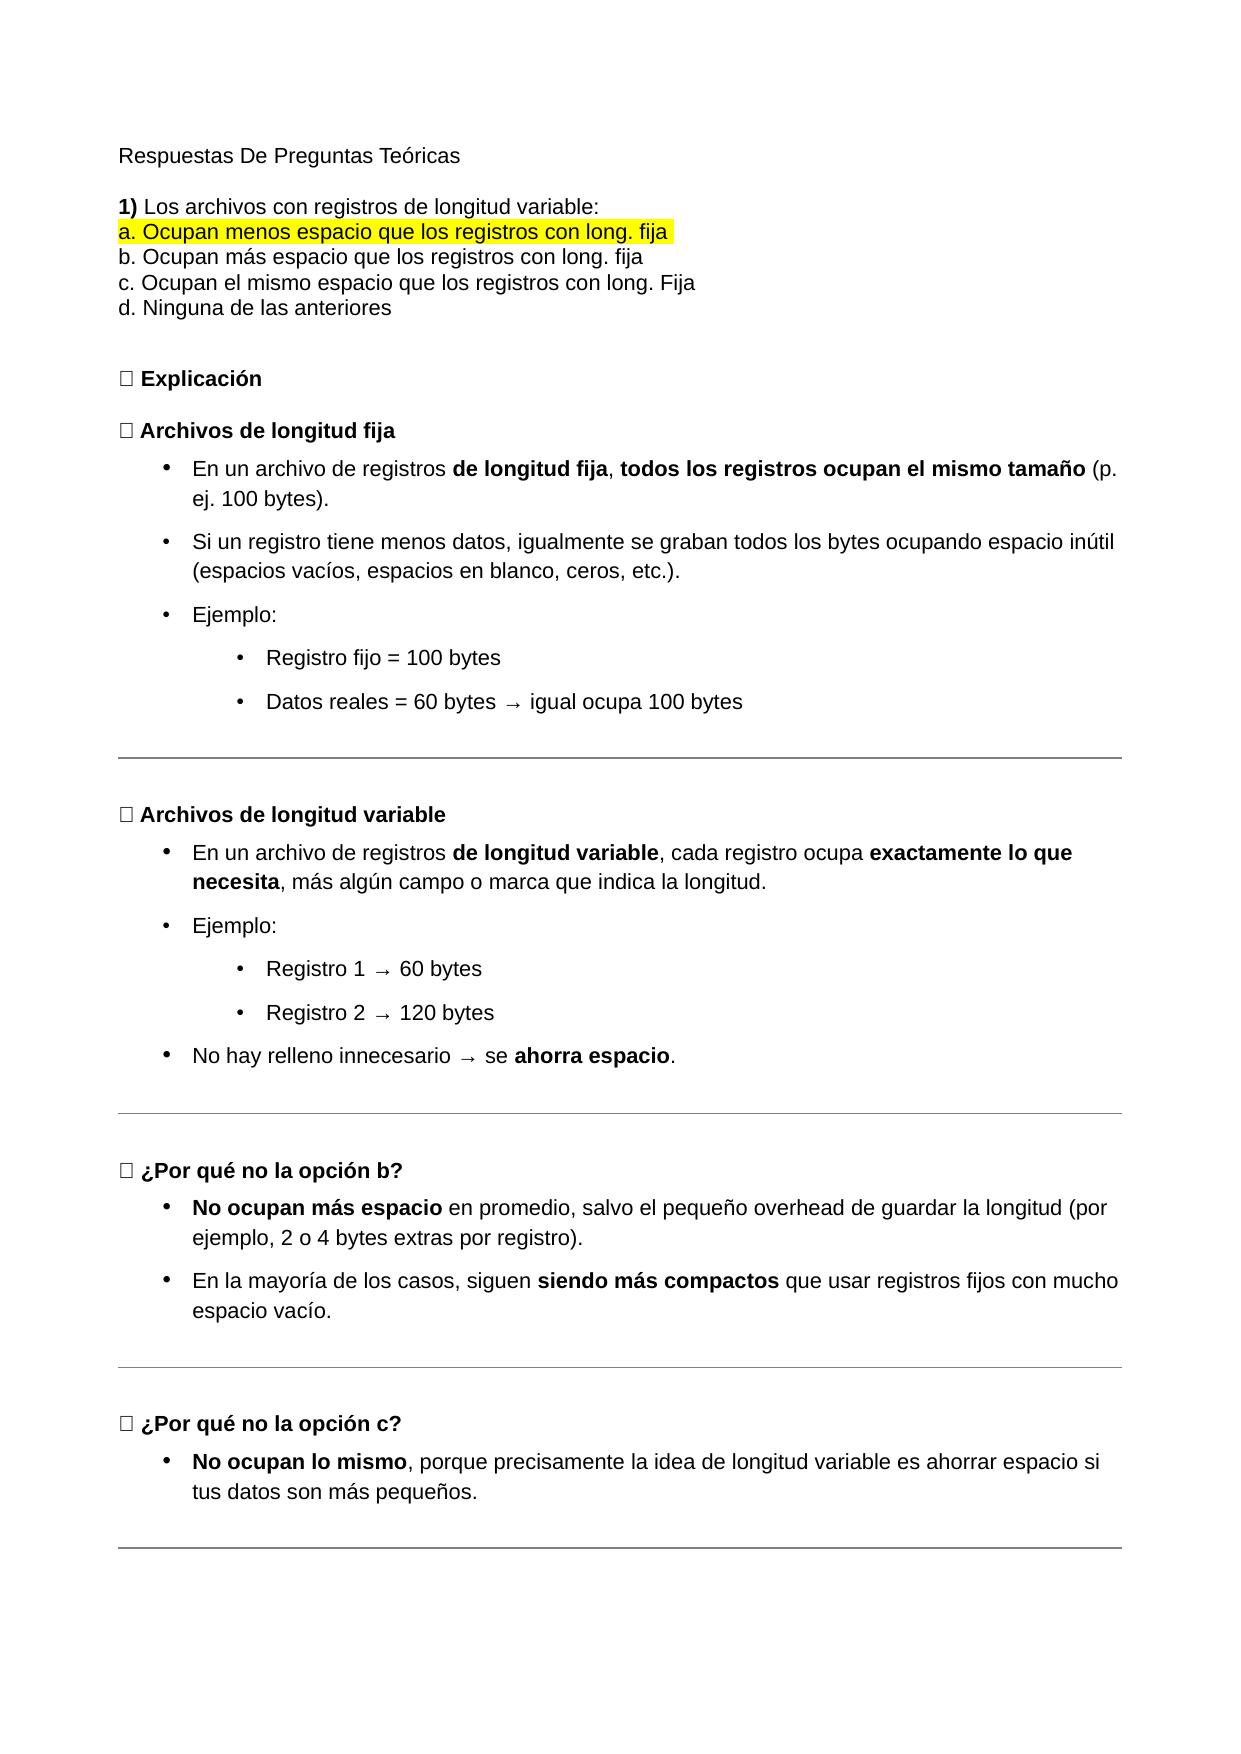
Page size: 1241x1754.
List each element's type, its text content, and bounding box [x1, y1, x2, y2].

list En un archivo de registros de longitud variable, cada registro ocupa exactamente lo que necesita, más algún campo o marca que indica la longitud. [162, 839, 1122, 894]
list Registro 1 → 60 bytes [236, 956, 1122, 982]
text a. Ocupan menos espacio que los registros con long. fija [118, 219, 1122, 244]
text d. Ninguna de las anteriores [118, 294, 1122, 320]
list En un archivo de registros de longitud fija, todos los registros ocupan el mismo tamaño (p. ej. 100 bytes). [162, 456, 1122, 511]
subtitle 📂 Archivos de longitud fija [118, 418, 1122, 443]
text b. Ocupan más espacio que los registros con long. fija [118, 244, 1122, 269]
list En la mayoría de los casos, siguen siendo más compactos que usar registros fijos con mucho espacio vacío. [162, 1268, 1122, 1323]
list Datos reales = 60 bytes → igual ocupa 100 bytes [236, 689, 1122, 714]
text 1) Los archivos con registros de longitud variable: [118, 194, 1122, 219]
subtitle 📂 Archivos de longitud variable [118, 802, 1122, 827]
subtitle 🔎 ¿Por qué no la opción c? [118, 1411, 1122, 1437]
list No ocupan lo mismo, porque precisamente la idea de longitud variable es ahorrar espacio si tus datos son más pequeños. [162, 1449, 1122, 1504]
list Registro 2 → 120 bytes [236, 1000, 1122, 1025]
list Ejemplo: [162, 602, 1122, 627]
list No hay relleno innecesario → se ahorra espacio. [162, 1043, 1122, 1069]
list Ejemplo: [162, 913, 1122, 938]
subtitle ✅ Explicación [118, 366, 1122, 391]
list No ocupan más espacio en promedio, salvo el pequeño overhead de guardar la longitud (por ejemplo, 2 o 4 bytes extras por registro). [162, 1195, 1122, 1250]
text Respuestas De Preguntas Teóricas [118, 143, 1122, 168]
text c. Ocupan el mismo espacio que los registros con long. Fija [118, 269, 1122, 294]
list Registro fijo = 100 bytes [236, 645, 1122, 670]
list Si un registro tiene menos datos, igualmente se graban todos los bytes ocupando espacio inútil (espacios vacíos, espacios en blanco, ceros, etc.). [162, 529, 1122, 583]
subtitle 🔎 ¿Por qué no la opción b? [118, 1157, 1122, 1183]
